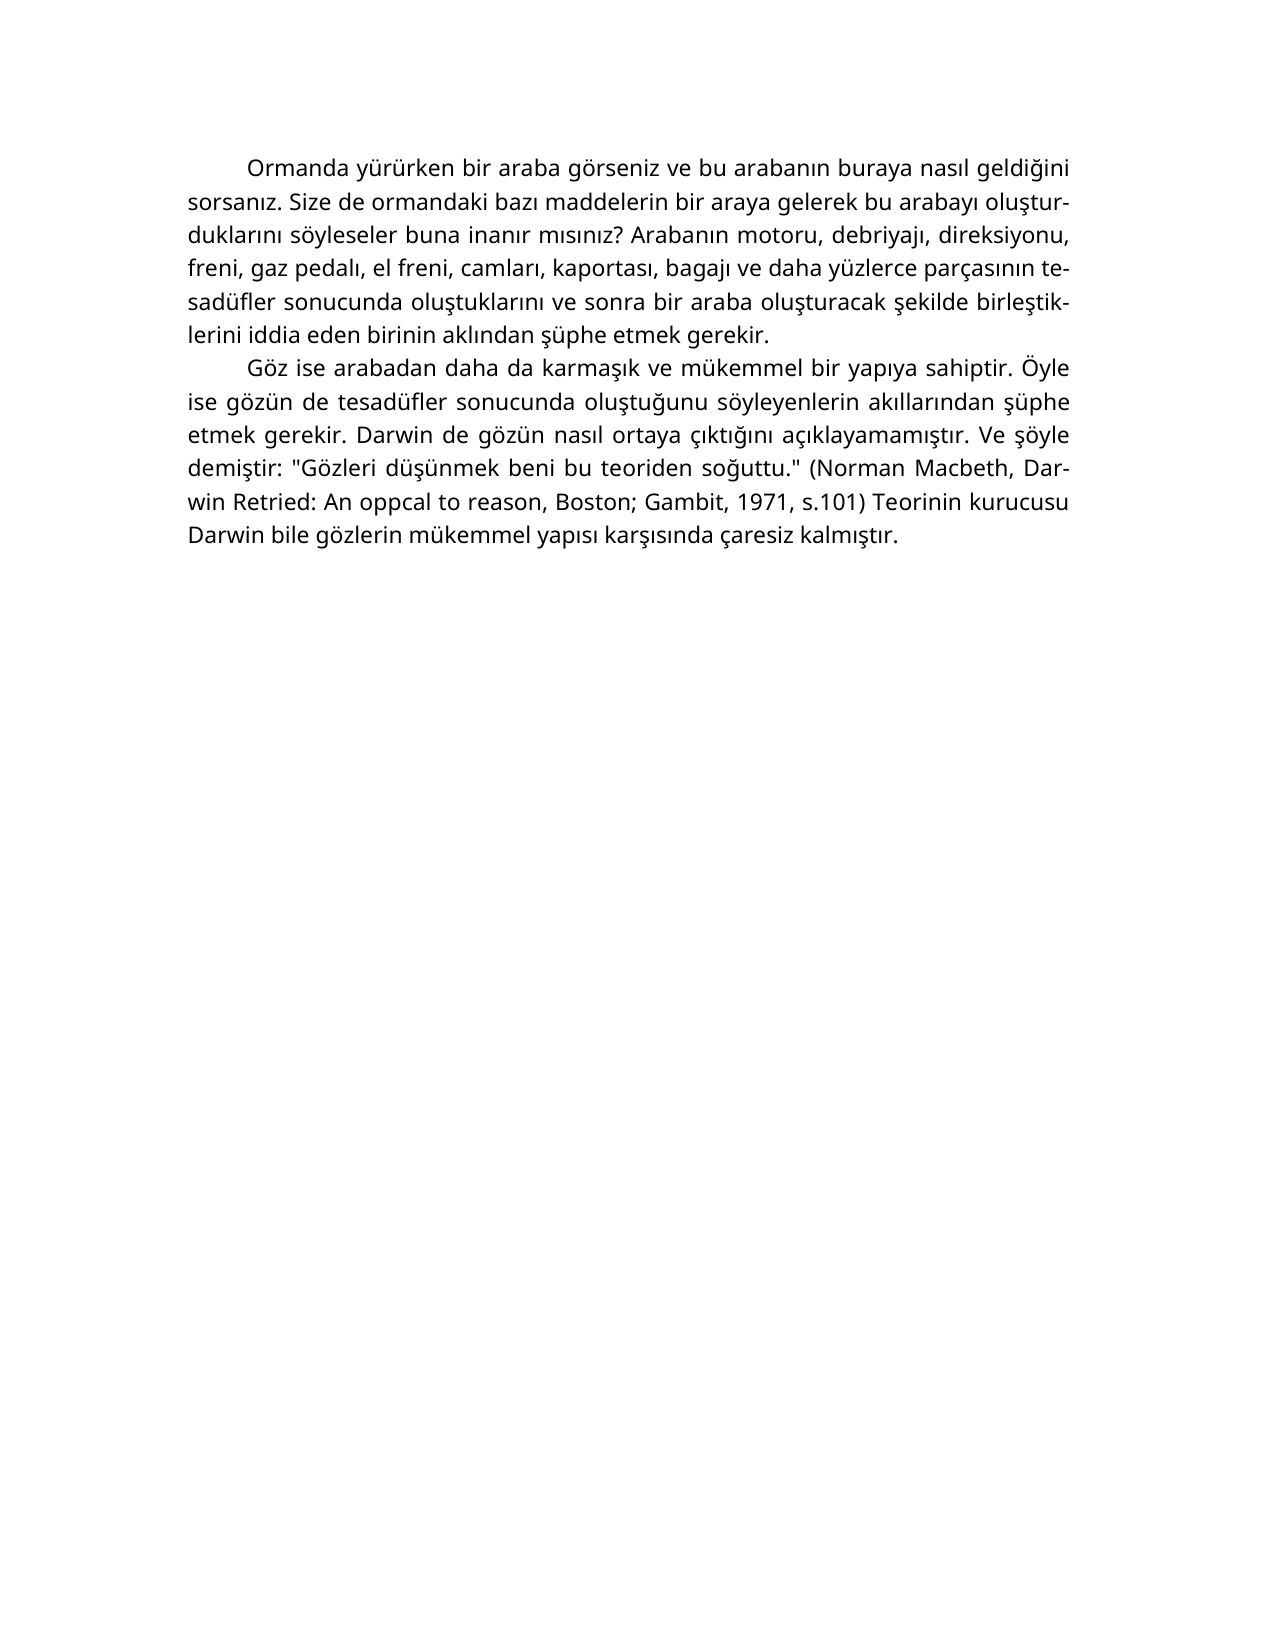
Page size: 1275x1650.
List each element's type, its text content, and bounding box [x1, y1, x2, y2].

text Göz ise ara­ba­dan da­ha da kar­ma­şık ve mü­kem­mel bir ya­pı­ya sa­hip­tir. Öy­le ise gö­zün de te­sa­düf­ler so­nu­cun­da oluş­tu­ğu­nu söy­le­yen­le­rin akıl­la­rın­dan şüp­he et­mek ge­re­kir. Dar­win de gö­zün na­sıl or­ta­ya çık­tı­ğı­nı açık­la­ya­ma­mış­tır. Ve şöy­le de­miş­tir: "Göz­le­ri dü­şün­mek be­ni bu te­ori­den so­ğut­tu." (Nor­man Mac­beth, Dar­win Ret­ri­ed: An opp­cal to rea­son, Bos­ton; Gam­bit, 1971, s.101) Te­ori­nin ku­ru­cu­su Dar­win bi­le göz­le­rin mü­kem­mel ya­pı­sı kar­şı­sın­da ça­re­siz kal­mış­tır. [187, 350, 1070, 550]
text Or­man­da yü­rür­ken bir ara­ba gör­se­niz ve bu ara­ba­nın bu­ra­ya na­sıl gel­di­ği­ni sor­sa­nız. Si­ze de or­man­da­ki ba­zı mad­de­le­rin bir ara­ya ge­le­rek bu ara­ba­yı oluş­tur­duk­la­rı­nı söy­le­se­ler bu­na ina­nır mı­sı­nız? Ara­ba­nın mo­to­ru, deb­ri­ya­jı, di­rek­si­yo­nu, fre­ni, gaz pe­da­lı, el fre­ni, cam­la­rı, ka­por­ta­sı, ba­ga­jı ve da­ha yüz­ler­ce par­ça­sı­nın te­sa­düf­ler so­nu­cun­da oluş­tuk­la­rı­nı ve son­ra bir ara­ba oluş­tu­ra­cak şe­kil­de bir­leş­tik­le­ri­ni id­di­a eden bi­ri­nin ak­lın­dan şüp­he et­mek ge­re­kir. [187, 150, 1070, 350]
